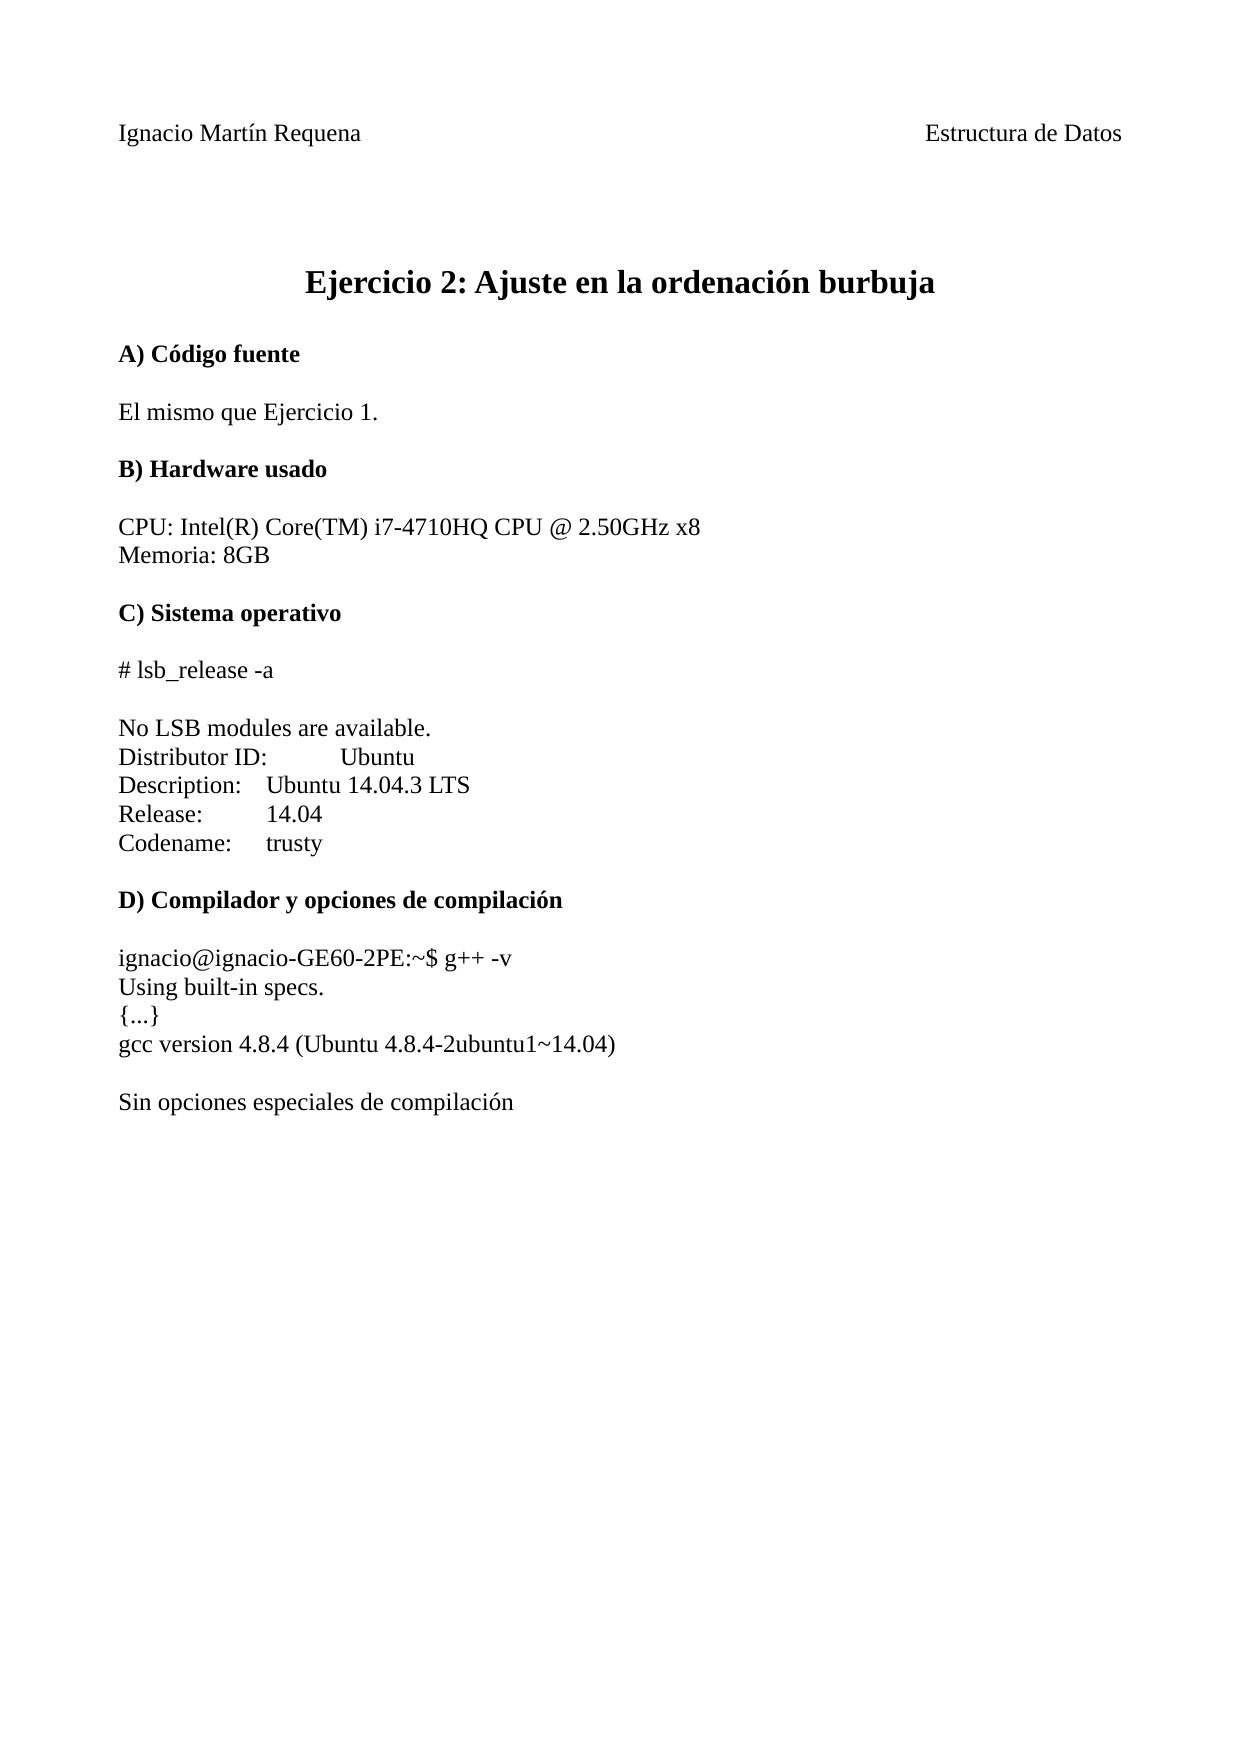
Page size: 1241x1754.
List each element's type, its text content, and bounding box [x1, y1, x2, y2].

text Distributor ID: Ubuntu [118, 742, 1122, 771]
text # lsb_release -a [118, 656, 1122, 684]
text No LSB modules are available. [118, 713, 1122, 742]
text El mismo que Ejercicio 1. [118, 397, 1122, 426]
text ignacio@ignacio-GE60-2PE:~$ g++ -v [118, 943, 1122, 972]
text Release: 14.04 [118, 799, 1122, 828]
text A) Código fuente [118, 339, 1122, 368]
text D) Compilador y opciones de compilación [118, 886, 1122, 914]
text Using built-in specs. [118, 972, 1122, 1001]
text CPU: Intel(R) Core(TM) i7-4710HQ CPU @ 2.50GHz x8 [118, 512, 1122, 541]
text gcc version 4.8.4 (Ubuntu 4.8.4-2ubuntu1~14.04) [118, 1029, 1122, 1058]
text Description: Ubuntu 14.04.3 LTS [118, 771, 1122, 799]
text Sin opciones especiales de compilación [118, 1087, 1122, 1116]
text C) Sistema operativo [118, 598, 1122, 627]
text Memoria: 8GB [118, 541, 1122, 569]
text Codename: trusty [118, 828, 1122, 857]
text Ejercicio 2: Ajuste en la ordenación burbuja [118, 263, 1122, 301]
text B) Hardware usado [118, 454, 1122, 483]
text {...} [118, 1001, 1122, 1029]
